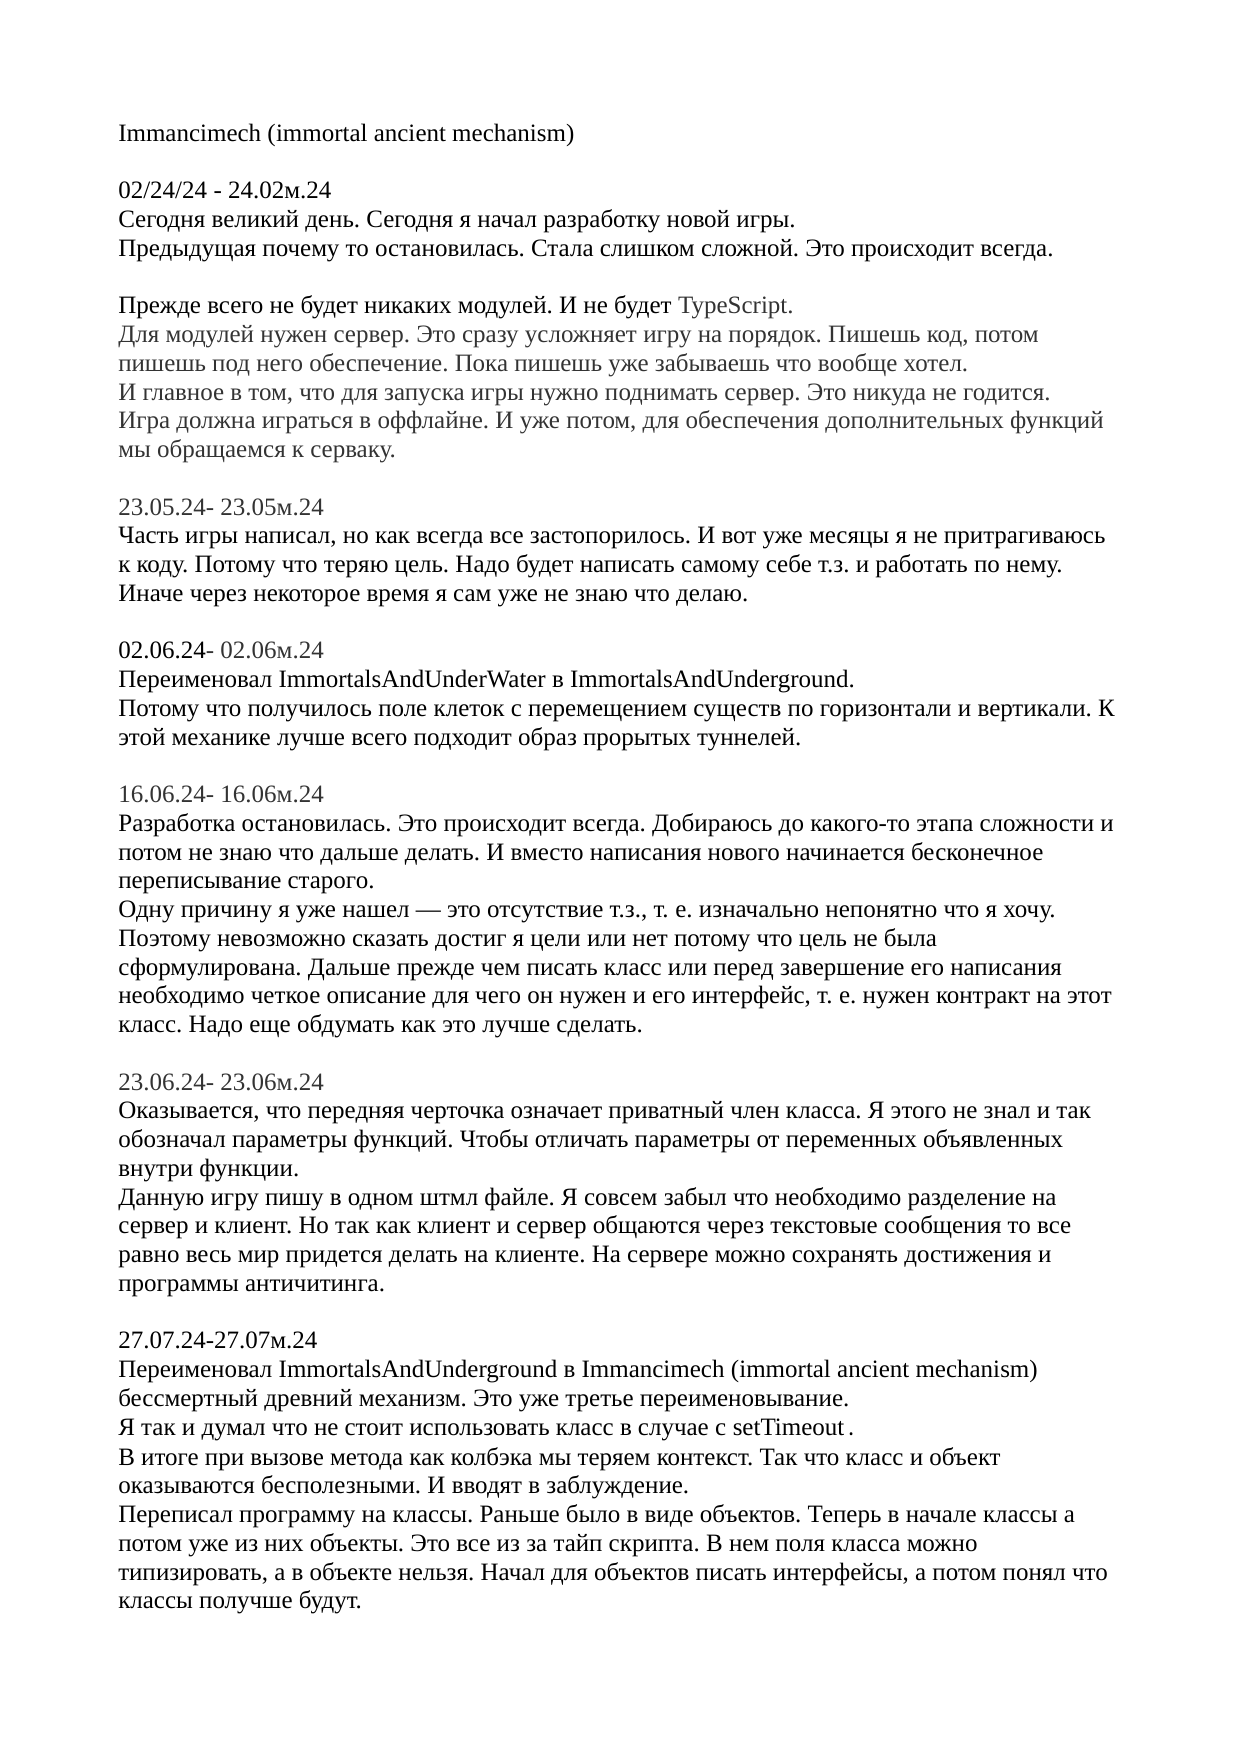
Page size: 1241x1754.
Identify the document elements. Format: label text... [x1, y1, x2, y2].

text Переименовал ImmortalsAndUnderWater в ImmortalsAndUnderground. [118, 664, 1122, 693]
text 02.06.24- 02.06м.24 [118, 636, 1122, 664]
text Я так и думал что не стоит использовать класс в случае с setTimeout. [118, 1412, 1122, 1442]
text Предыдущая почему то остановилась. Стала слишком сложной. Это происходит всегда. [118, 233, 1122, 262]
text Переименовал ImmortalsAndUnderground в Immancimech (immortal ancient mechanism) бессмертный древний механизм. Это уже третье переименовывание. [118, 1354, 1122, 1412]
text Разработка остановилась. Это происходит всегда. Добираюсь до какого-то этапа сложности и потом не знаю что дальше делать. И вместо написания нового начинается бесконечное переписывание старого. [118, 808, 1122, 894]
text Одну причину я уже нашел — это отсутствие т.з., т. е. изначально непонятно что я хочу. Поэтому невозможно сказать достиг я цели или нет потому что цель не была сформулирована. Дальше прежде чем писать класс или перед завершение его написания необходимо четкое описание для чего он нужен и его интерфейс, т. е. нужен контракт на этот класс. Надо еще обдумать как это лучше сделать. [118, 894, 1122, 1038]
text Потому что получилось поле клеток с перемещением существ по горизонтали и вертикали. К этой механике лучше всего подходит образ прорытых туннелей. [118, 693, 1122, 751]
text И главное в том, что для запуска игры нужно поднимать сервер. Это никуда не годится. [118, 377, 1122, 406]
text Сегодня великий день. Сегодня я начал разработку новой игры. [118, 204, 1122, 233]
text Переписал программу на классы. Раньше было в виде объектов. Теперь в начале классы а потом уже из них объекты. Это все из за тайп скрипта. В нем поля класса можно типизировать, а в объекте нельзя. Начал для объектов писать интерфейсы, а потом понял что классы получше будут. [118, 1499, 1122, 1614]
text 24.02.24 - 24.02м.24 [118, 176, 1122, 204]
text 23.06.24- 23.06м.24 [118, 1067, 1122, 1096]
text Часть игры написал, но как всегда все застопорилось. И вот уже месяцы я не притрагиваюсь к коду. Потому что теряю цель. Надо будет написать самому себе т.з. и работать по нему. [118, 521, 1122, 578]
text В итоге при вызове метода как колбэка мы теряем контекст. Так что класс и объект оказываются бесполезными. И вводят в заблуждение. [118, 1442, 1122, 1499]
text 16.06.24- 16.06м.24 [118, 779, 1122, 808]
text Для модулей нужен сервер. Это сразу усложняет игру на порядок. Пишешь код, потом пишешь под него обеспечение. Пока пишешь уже забываешь что вообще хотел. [118, 319, 1122, 377]
text Игра должна играться в оффлайне. И уже потом, для обеспечения дополнительных функций мы обращаемся к серваку. [118, 406, 1122, 463]
text 23.05.24- 23.05м.24 [118, 492, 1122, 521]
text Прежде всего не будет никаких модулей. И не будет TypeScript. [118, 291, 1122, 319]
text Оказывается, что передняя черточка означает приватный член класса. Я этого не знал и так обозначал параметры функций. Чтобы отличать параметры от переменных объявленных внутри функции. [118, 1096, 1122, 1182]
text Иначе через некоторое время я сам уже не знаю что делаю. [118, 578, 1122, 607]
text Данную игру пишу в одном штмл файле. Я совсем забыл что необходимо разделение на сервер и клиент. Но так как клиент и сервер общаются через текстовые сообщения то все равно весь мир придется делать на клиенте. На сервере можно сохранять достижения и программы античитинга. [118, 1182, 1122, 1297]
text 27.07.24-27.07м.24 [118, 1326, 1122, 1354]
text Immancimech (immortal ancient mechanism) [118, 118, 1122, 147]
